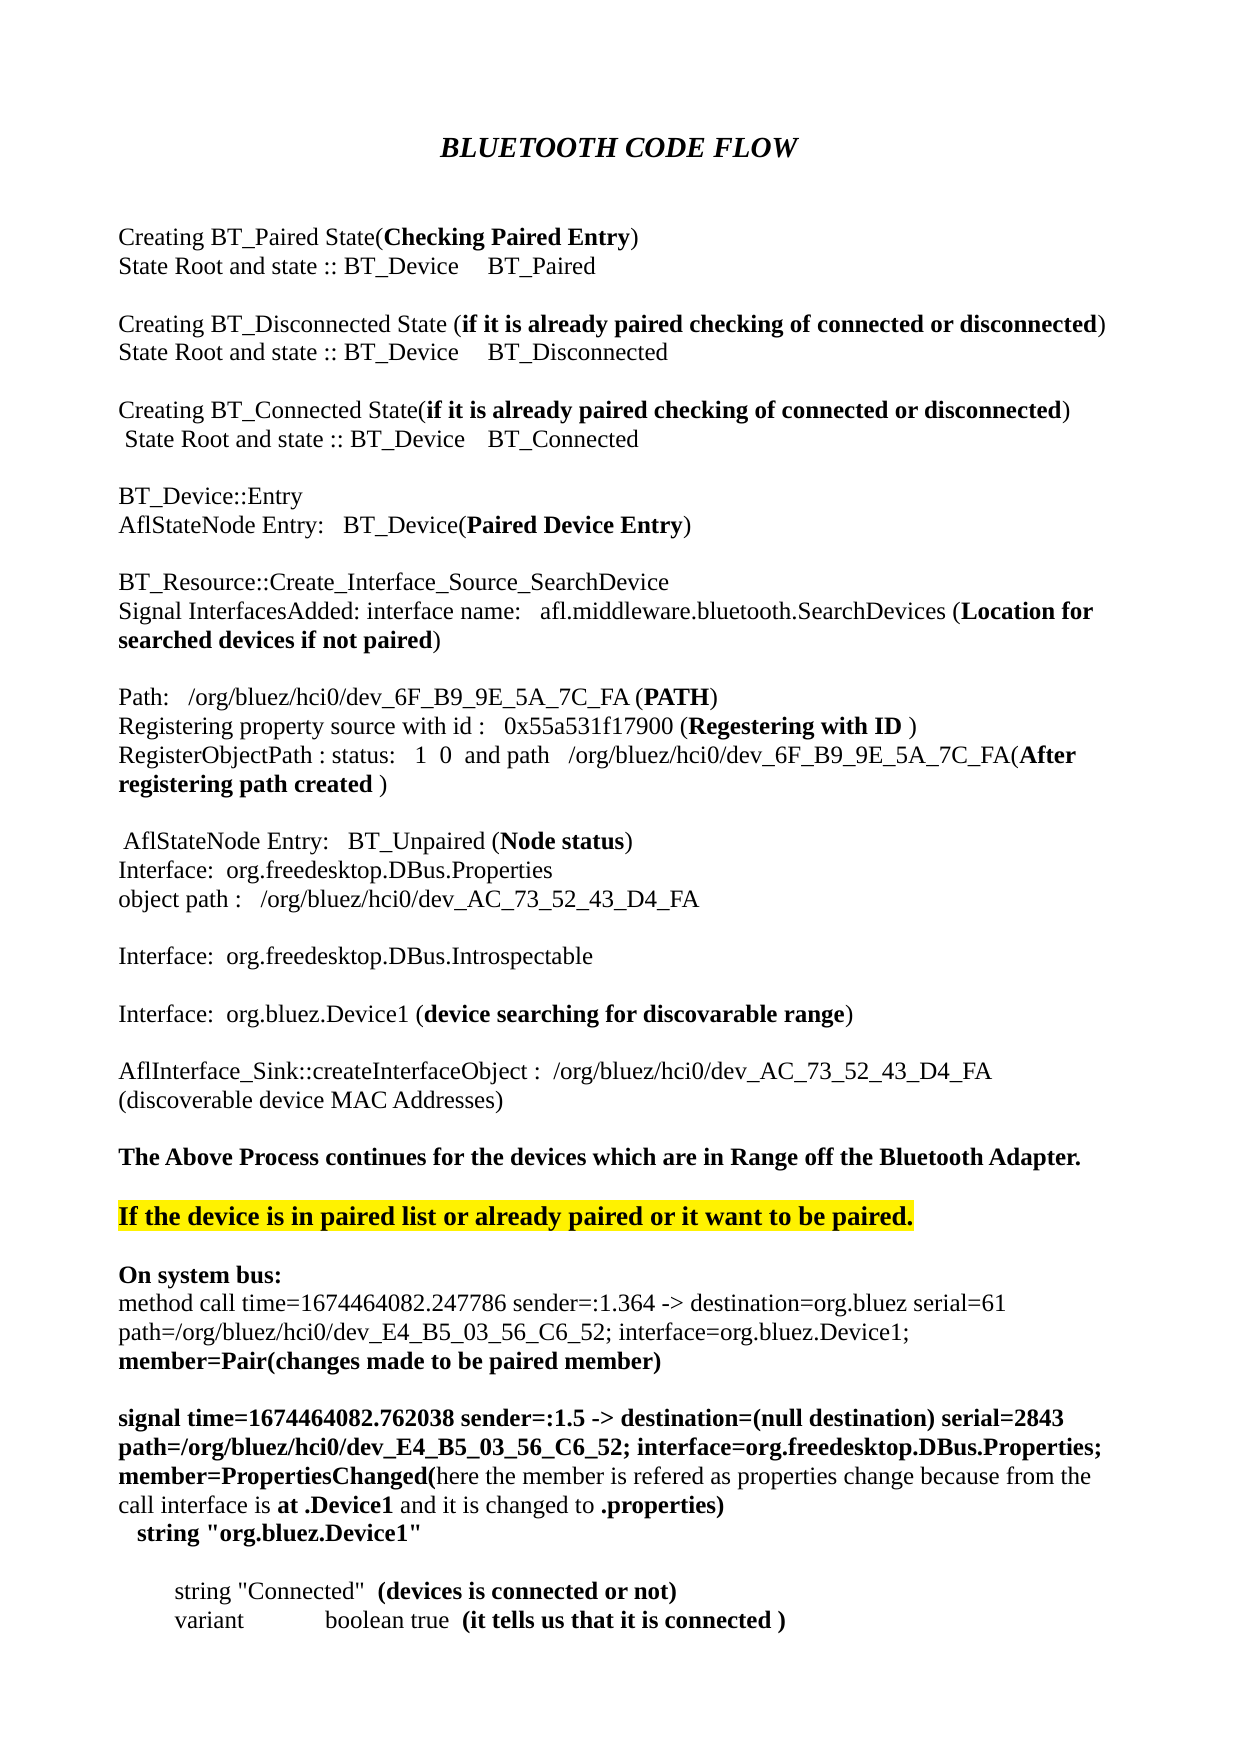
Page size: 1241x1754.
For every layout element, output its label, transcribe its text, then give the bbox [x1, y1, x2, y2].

text Registering property source with id : 0x55a531f17900 (Regestering with ID ) [118, 711, 1122, 740]
text AflStateNode Entry: BT_Device(Paired Device Entry) [118, 510, 1122, 539]
text member=Pair(changes made to be paired member) [118, 1346, 1122, 1375]
text Path: /org/bluez/hci0/dev_6F_B9_9E_5A_7C_FA (PATH) [118, 682, 1122, 711]
text Signal InterfacesAdded: interface name: afl.middleware.bluetooth.SearchDevices (Location for searched devices if not paired) [118, 596, 1122, 654]
text Creating BT_Disconnected State (if it is already paired checking of connected or disconnected) [118, 309, 1122, 337]
text variant boolean true (it tells us that it is connected ) [118, 1605, 1122, 1633]
text Interface: org.freedesktop.DBus.Introspectable [118, 941, 1122, 970]
text string "org.bluez.Device1" [118, 1518, 1122, 1547]
text BT_Device::Entry [118, 481, 1122, 510]
text State Root and state :: BT_Device BT_Connected [118, 424, 1122, 452]
text AflStateNode Entry: BT_Unpaired (Node status) [118, 826, 1122, 855]
text Interface: org.bluez.Device1 (device searching for discovarable range) [118, 999, 1122, 1027]
text On system bus: [118, 1260, 1122, 1288]
text State Root and state :: BT_Device BT_Paired [118, 251, 1122, 280]
text object path : /org/bluez/hci0/dev_AC_73_52_43_D4_FA [118, 884, 1122, 912]
text If the device is in paired list or already paired or it want to be paired. [118, 1200, 1122, 1231]
text method call time=1674464082.247786 sender=:1.364 -> destination=org.bluez serial=61 path=/org/bluez/hci0/dev_E4_B5_03_56_C6_52; interface=org.bluez.Device1; [118, 1288, 1122, 1346]
text string "Connected" (devices is connected or not) [118, 1576, 1122, 1605]
text State Root and state :: BT_Device BT_Disconnected [118, 337, 1122, 366]
text BT_Resource::Create_Interface_Source_SearchDevice [118, 567, 1122, 596]
text The Above Process continues for the devices which are in Range off the Bluetooth Adapter. [118, 1142, 1122, 1171]
text Creating BT_Paired State(Checking Paired Entry) [118, 222, 1122, 251]
text Creating BT_Connected State(if it is already paired checking of connected or disconnected) [118, 395, 1122, 424]
text AflInterface_Sink::createInterfaceObject : /org/bluez/hci0/dev_AC_73_52_43_D4_FA (discoverable device MAC Addresses) [118, 1056, 1122, 1114]
text signal time=1674464082.762038 sender=:1.5 -> destination=(null destination) serial=2843 path=/org/bluez/hci0/dev_E4_B5_03_56_C6_52; interface=org.freedesktop.DBus.Properties; member=PropertiesChanged(here the member is refered as properties change because from the call interface is at .Device1 and it is changed to .properties) [118, 1403, 1122, 1518]
text Interface: org.freedesktop.DBus.Properties [118, 855, 1122, 884]
text RegisterObjectPath : status: 1 0 and path /org/bluez/hci0/dev_6F_B9_9E_5A_7C_FA(After registering path created ) [118, 740, 1122, 797]
